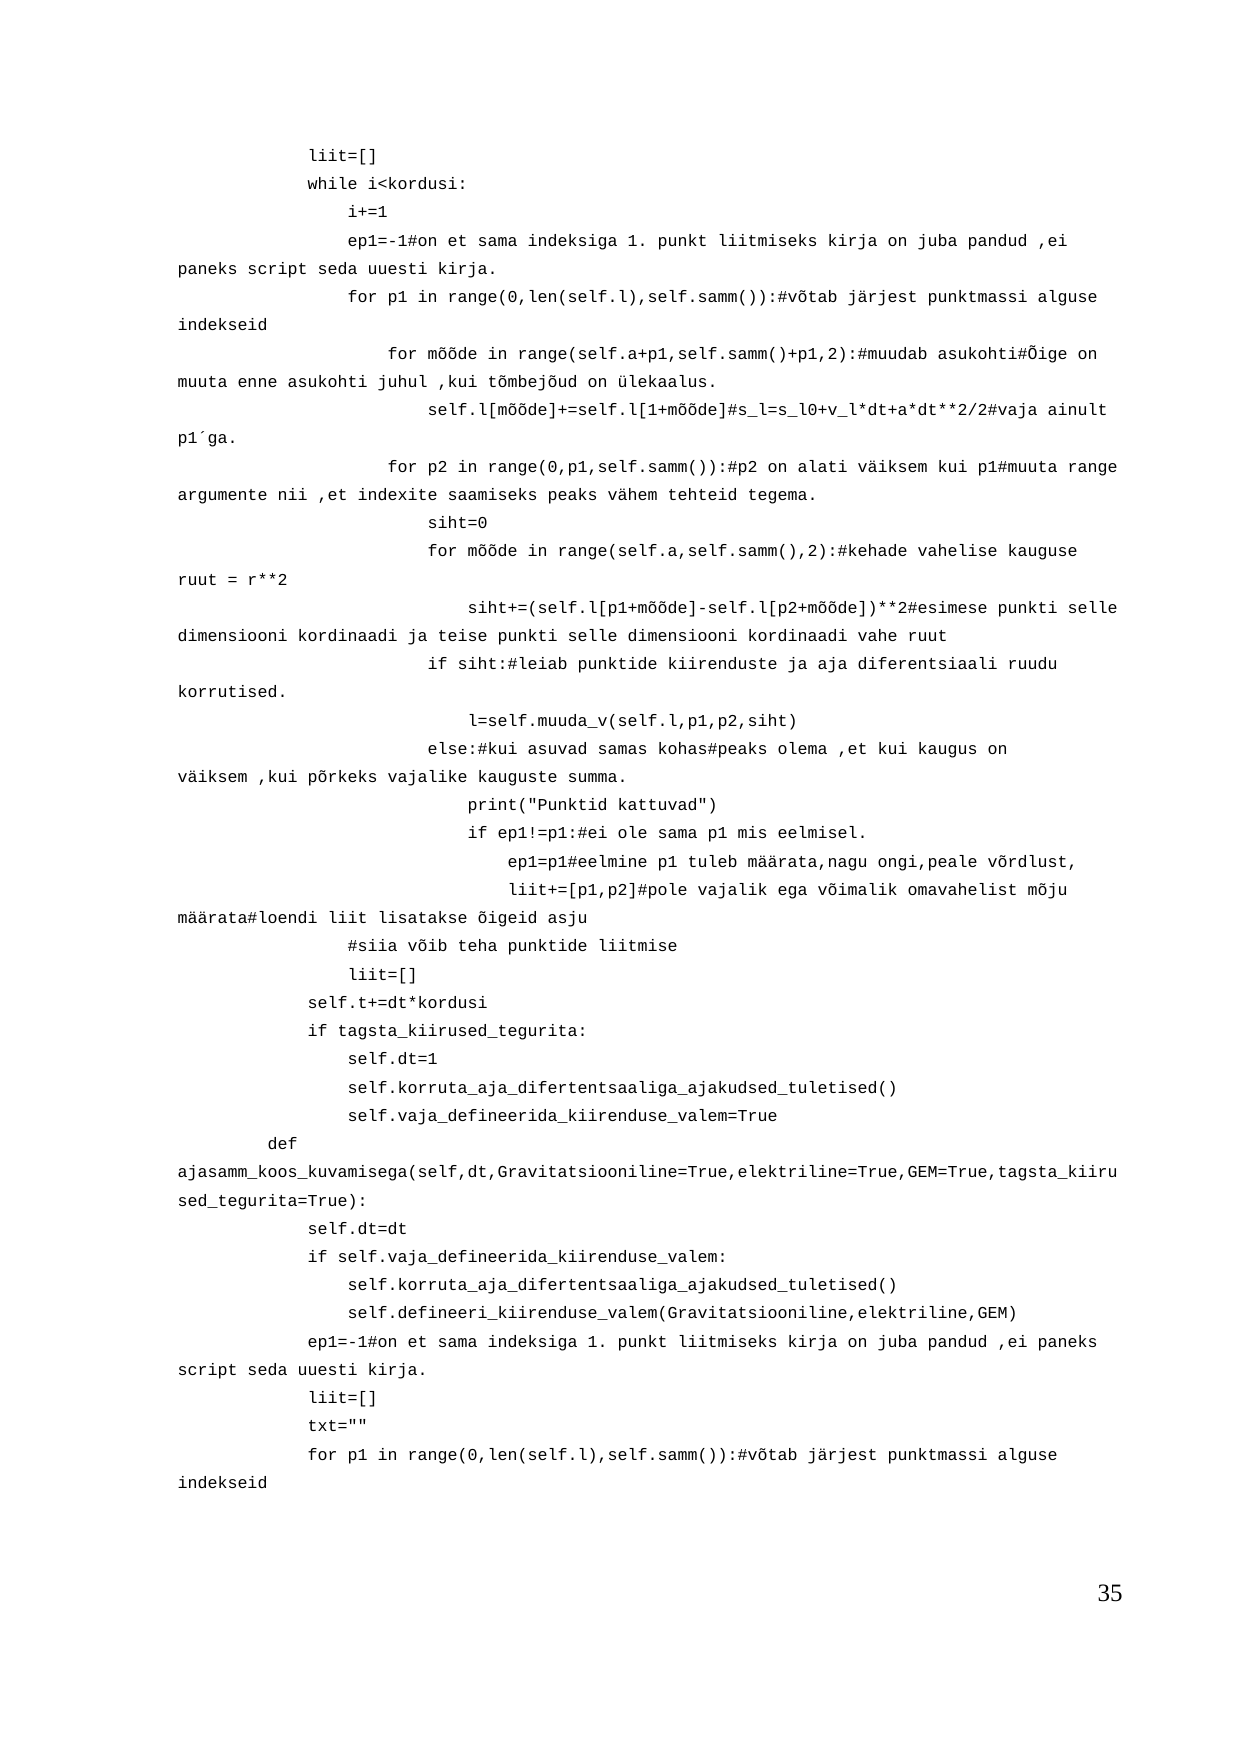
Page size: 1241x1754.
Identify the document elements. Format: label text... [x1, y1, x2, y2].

text for p1 in range(0,len(self.l),self.samm()):#võtab järjest punktmassi alguse indekseid [177, 1446, 1122, 1493]
text i+=1 [177, 204, 1122, 223]
text self.t+=dt*kordusi [177, 994, 1122, 1013]
text self.korruta_aja_difertentsaaliga_ajakudsed_tuletised() [177, 1277, 1122, 1296]
text if self.vaja_defineerida_kiirenduse_valem: [177, 1248, 1122, 1267]
text print("Punktid kattuvad") [177, 797, 1122, 816]
text siht+=(self.l[p1+mõõde]-self.l[p2+mõõde])**2#esimese punkti selle dimensiooni kordinaadi ja teise punkti selle dimensiooni kordinaadi vahe ruut [177, 599, 1122, 646]
text if ep1!=p1:#ei ole sama p1 mis eelmisel. [177, 825, 1122, 844]
text ep1=-1#on et sama indeksiga 1. punkt liitmiseks kirja on juba pandud ,ei paneks script seda uuesti kirja. [177, 1333, 1122, 1380]
text liit=[] [177, 148, 1122, 166]
text self.dt=1 [177, 1051, 1122, 1070]
text liit=[] [177, 966, 1122, 985]
text liit+=[p1,p2]#pole vajalik ega võimalik omavahelist mõju määrata#loendi liit lisatakse õigeid asju [177, 882, 1122, 929]
text while i<kordusi: [177, 176, 1122, 195]
text siht=0 [177, 514, 1122, 533]
text def ajasamm_koos_kuvamisega(self,dt,Gravitatsiooniline=True,elektriline=True,GEM=True,tagsta_kiirused_tegurita=True): [177, 1136, 1122, 1211]
text txt="" [177, 1418, 1122, 1437]
text l=self.muuda_v(self.l,p1,p2,siht) [177, 712, 1122, 731]
text else:#kui asuvad samas kohas#peaks olema ,et kui kaugus on väiksem ,kui põrkeks vajalike kauguste summa. [177, 740, 1122, 787]
text self.dt=dt [177, 1220, 1122, 1239]
text for mõõde in range(self.a,self.samm(),2):#kehade vahelise kauguse ruut = r**2 [177, 543, 1122, 590]
text self.vaja_defineerida_kiirenduse_valem=True [177, 1107, 1122, 1126]
text ep1=p1#eelmine p1 tuleb määrata,nagu ongi,peale võrdlust, [177, 853, 1122, 872]
text for p1 in range(0,len(self.l),self.samm()):#võtab järjest punktmassi alguse indekseid [177, 289, 1122, 336]
text self.defineeri_kiirenduse_valem(Gravitatsiooniline,elektriline,GEM) [177, 1305, 1122, 1324]
text ep1=-1#on et sama indeksiga 1. punkt liitmiseks kirja on juba pandud ,ei paneks script seda uuesti kirja. [177, 232, 1122, 279]
text self.korruta_aja_difertentsaaliga_ajakudsed_tuletised() [177, 1079, 1122, 1098]
text for p2 in range(0,p1,self.samm()):#p2 on alati väiksem kui p1#muuta range argumente nii ,et indexite saamiseks peaks vähem tehteid tegema. [177, 458, 1122, 505]
text if tagsta_kiirused_tegurita: [177, 1023, 1122, 1042]
text for mõõde in range(self.a+p1,self.samm()+p1,2):#muudab asukohti#Õige on muuta enne asukohti juhul ,kui tõmbejõud on ülekaalus. [177, 345, 1122, 392]
text liit=[] [177, 1390, 1122, 1408]
text if siht:#leiab punktide kiirenduste ja aja diferentsiaali ruudu korrutised. [177, 656, 1122, 703]
text self.l[mõõde]+=self.l[1+mõõde]#s_l=s_l0+v_l*dt+a*dt**2/2#vaja ainult p1´ga. [177, 402, 1122, 449]
text #siia võib teha punktide liitmise [177, 938, 1122, 957]
